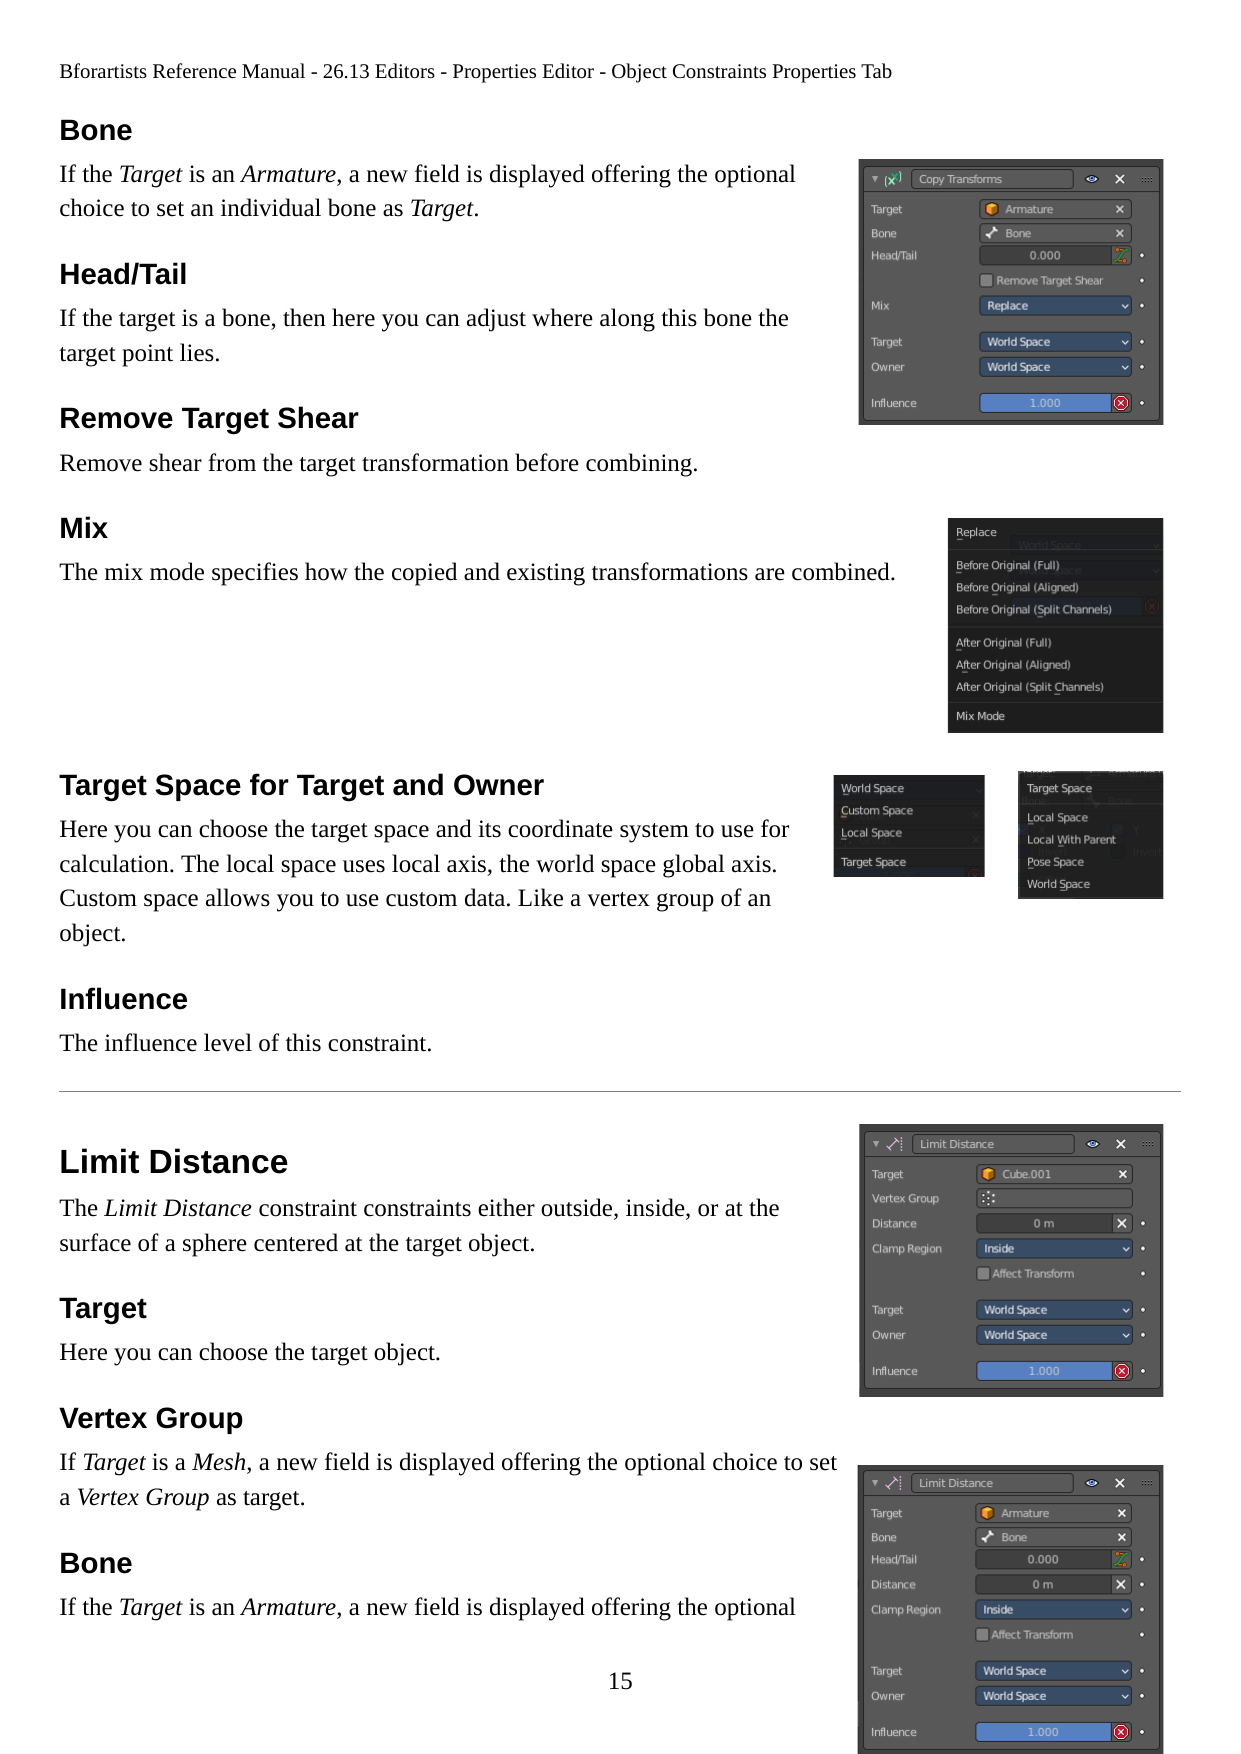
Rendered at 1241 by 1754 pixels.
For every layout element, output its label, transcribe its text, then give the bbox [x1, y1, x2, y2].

picture [1018, 771, 1164, 899]
subtitle [1164, 1546, 1181, 1579]
subtitle [1164, 1142, 1181, 1181]
subtitle Head/Tail [59, 257, 858, 291]
subtitle Bone [59, 1546, 857, 1579]
text If the Target is an Armature, a new field is displayed offering the optional [59, 1592, 857, 1621]
text If the target is a bone, then here you can adjust where along this bone the target point lies. [59, 303, 858, 366]
subtitle Remove Target Shear [59, 401, 1181, 435]
picture [859, 1124, 1164, 1397]
subtitle Limit Distance [59, 1142, 859, 1181]
text Here you can choose the target space and its coordinate system to use for calculation. The local space uses local axis, the world space global axis. Custom space allows you to use custom data. Like a vertex group of an object. [59, 814, 1181, 947]
picture [947, 518, 1164, 733]
text If Target is a Mesh, a new field is displayed offering the optional choice to set a Vertex Group as target. [59, 1447, 1181, 1511]
picture [857, 1465, 1164, 1754]
subtitle [1164, 257, 1181, 291]
subtitle Bone [59, 113, 1181, 146]
text The Limit Distance constraint constraints either outside, inside, or at the surface of a sphere centered at the target object. [59, 1193, 859, 1256]
subtitle Vertex Group [59, 1401, 1181, 1435]
text The mix mode specifies how the copied and existing transformations are combined. [59, 557, 947, 586]
picture [833, 775, 985, 877]
subtitle Target Space for Target and Owner [59, 768, 1181, 802]
subtitle [1164, 1291, 1181, 1325]
text If the Target is an Armature, a new field is displayed offering the optional choice to set an individual bone as Target. [59, 159, 858, 222]
subtitle Influence [59, 982, 1181, 1015]
picture [858, 159, 1164, 425]
subtitle Mix [59, 511, 1181, 545]
text The influence level of this constraint. [59, 1028, 1181, 1057]
text Here you can choose the target object. [59, 1337, 859, 1366]
text Remove shear from the target transformation before combining. [59, 448, 1181, 476]
subtitle Target [59, 1291, 859, 1325]
